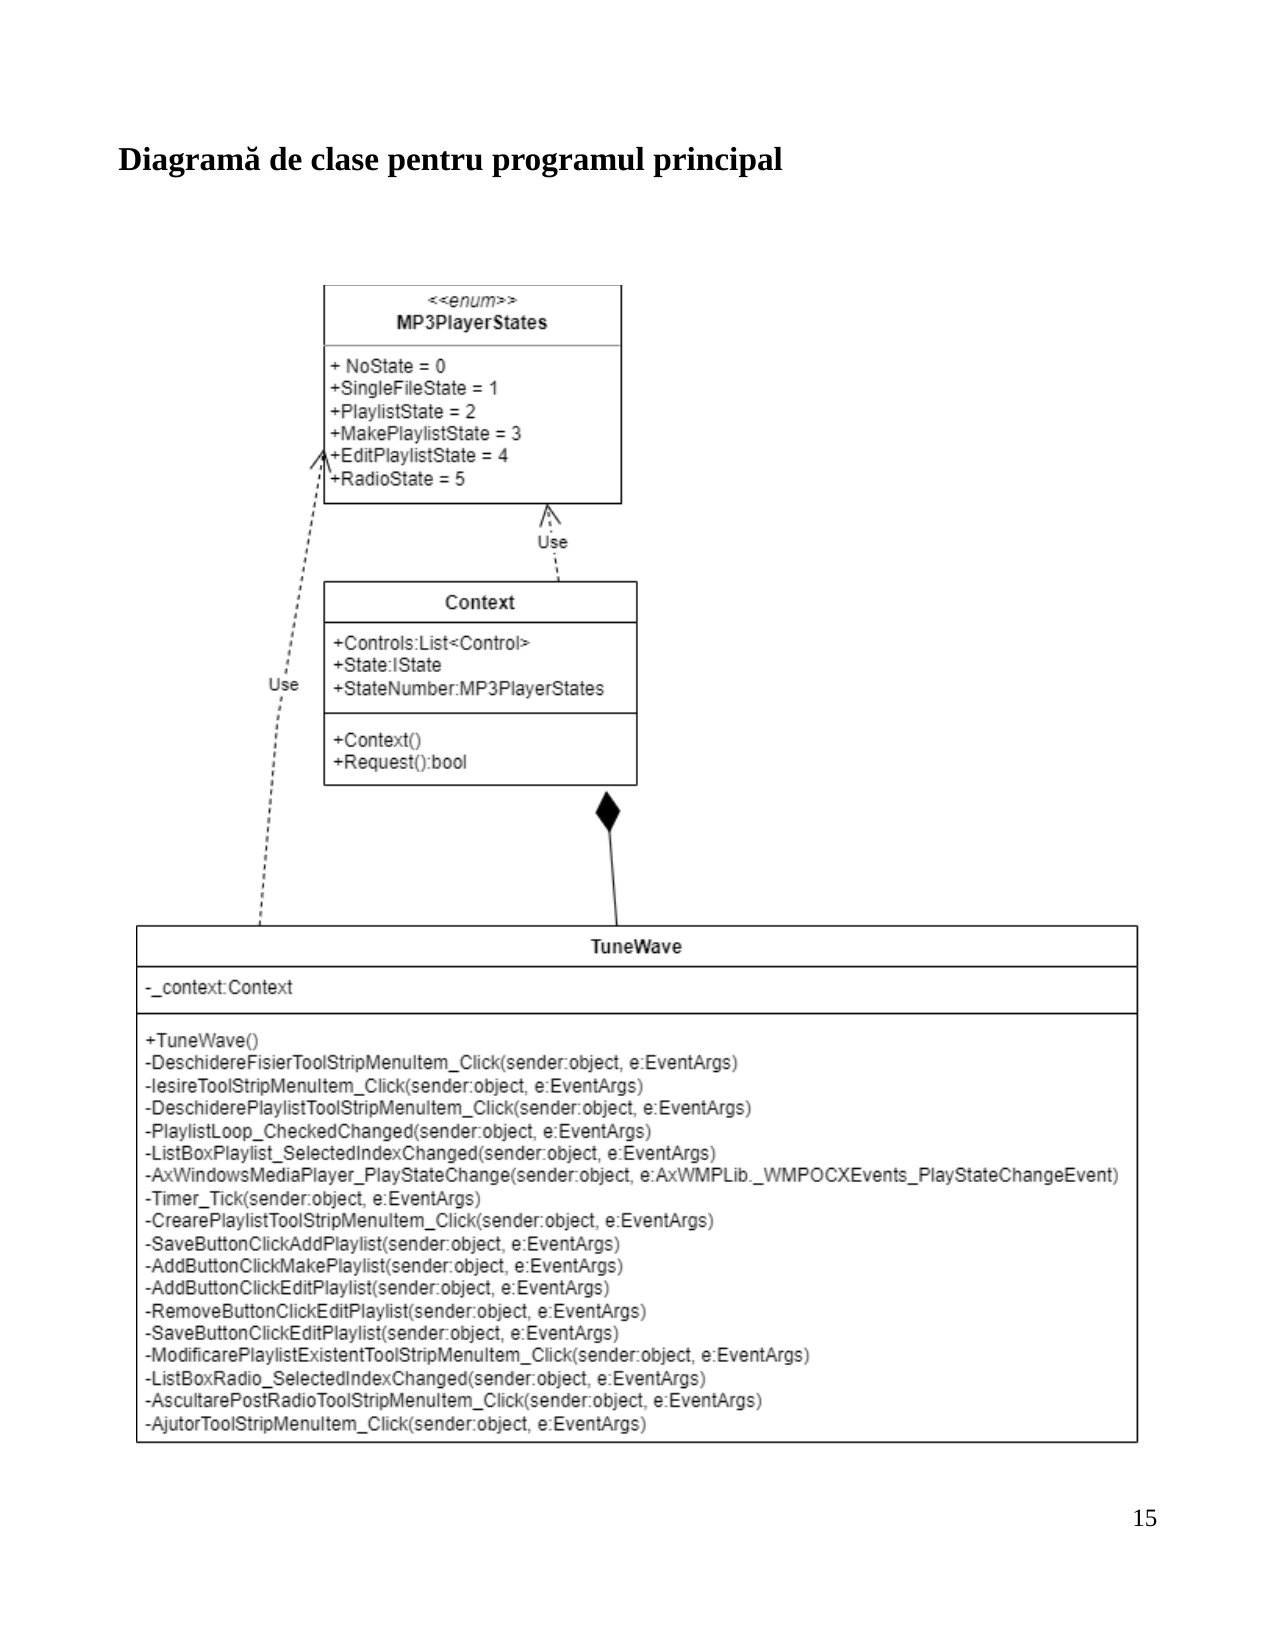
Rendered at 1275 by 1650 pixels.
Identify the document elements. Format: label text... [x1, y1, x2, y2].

subtitle Diagramă de clase pentru programul principal [118, 139, 1157, 177]
